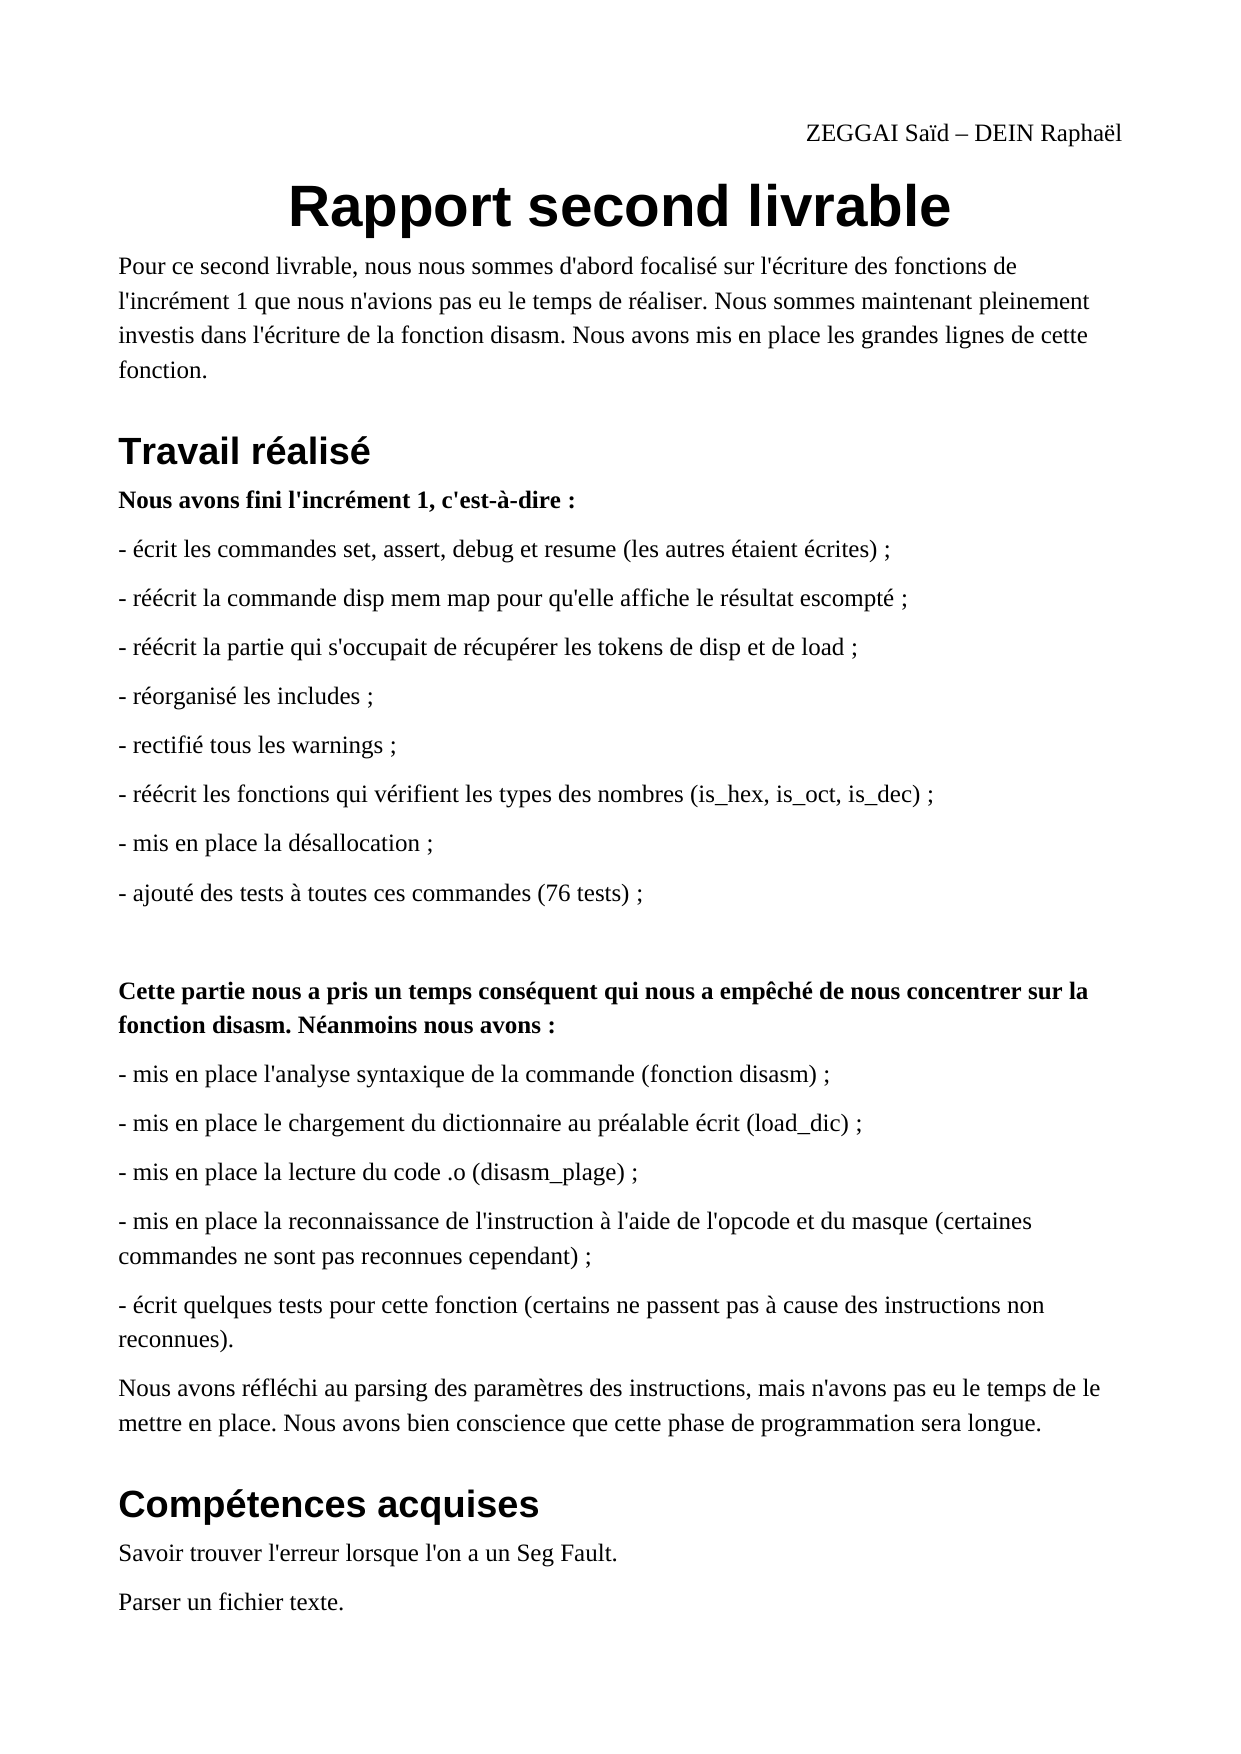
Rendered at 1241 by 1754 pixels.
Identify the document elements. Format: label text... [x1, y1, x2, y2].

text - réécrit les fonctions qui vérifient les types des nombres (is_hex, is_oct, is_dec) ; [118, 779, 1122, 808]
text - écrit quelques tests pour cette fonction (certains ne passent pas à cause des instructions non reconnues). [118, 1290, 1122, 1353]
subtitle Compétences acquises [118, 1482, 1122, 1526]
text - rectifié tous les warnings ; [118, 730, 1122, 759]
text - mis en place l'analyse syntaxique de la commande (fonction disasm) ; [118, 1059, 1122, 1088]
text Pour ce second livrable, nous nous sommes d'abord focalisé sur l'écriture des fonctions de l'incrément 1 que nous n'avions pas eu le temps de réaliser. Nous sommes maintenant pleinement investis dans l'écriture de la fonction disasm. Nous avons mis en place les grandes lignes de cette fonction. [118, 251, 1122, 384]
text - réorganisé les includes ; [118, 681, 1122, 710]
text ZEGGAI Saïd – DEIN Raphaël [118, 118, 1122, 147]
text Cette partie nous a pris un temps conséquent qui nous a empêché de nous concentrer sur la fonction disasm. Néanmoins nous avons : [118, 976, 1122, 1039]
text - réécrit la partie qui s'occupait de récupérer les tokens de disp et de load ; [118, 632, 1122, 661]
text - mis en place le chargement du dictionnaire au préalable écrit (load_dic) ; [118, 1108, 1122, 1137]
text Savoir trouver l'erreur lorsque l'on a un Seg Fault. [118, 1538, 1122, 1567]
text Parser un fichier texte. [118, 1587, 1122, 1616]
text Nous avons réfléchi au parsing des paramètres des instructions, mais n'avons pas eu le temps de le mettre en place. Nous avons bien conscience que cette phase de programmation sera longue. [118, 1373, 1122, 1437]
title Rapport second livrable [118, 172, 1122, 239]
text Nous avons fini l'incrément 1, c'est-à-dire : [118, 485, 1122, 514]
subtitle Travail réalisé [118, 429, 1122, 473]
text - réécrit la commande disp mem map pour qu'elle affiche le résultat escompté ; [118, 583, 1122, 612]
text - écrit les commandes set, assert, debug et resume (les autres étaient écrites) ; [118, 534, 1122, 563]
text - mis en place la reconnaissance de l'instruction à l'aide de l'opcode et du masque (certaines commandes ne sont pas reconnues cependant) ; [118, 1206, 1122, 1270]
text - mis en place la lecture du code .o (disasm_plage) ; [118, 1157, 1122, 1186]
text - ajouté des tests à toutes ces commandes (76 tests) ; [118, 878, 1122, 906]
text - mis en place la désallocation ; [118, 828, 1122, 857]
